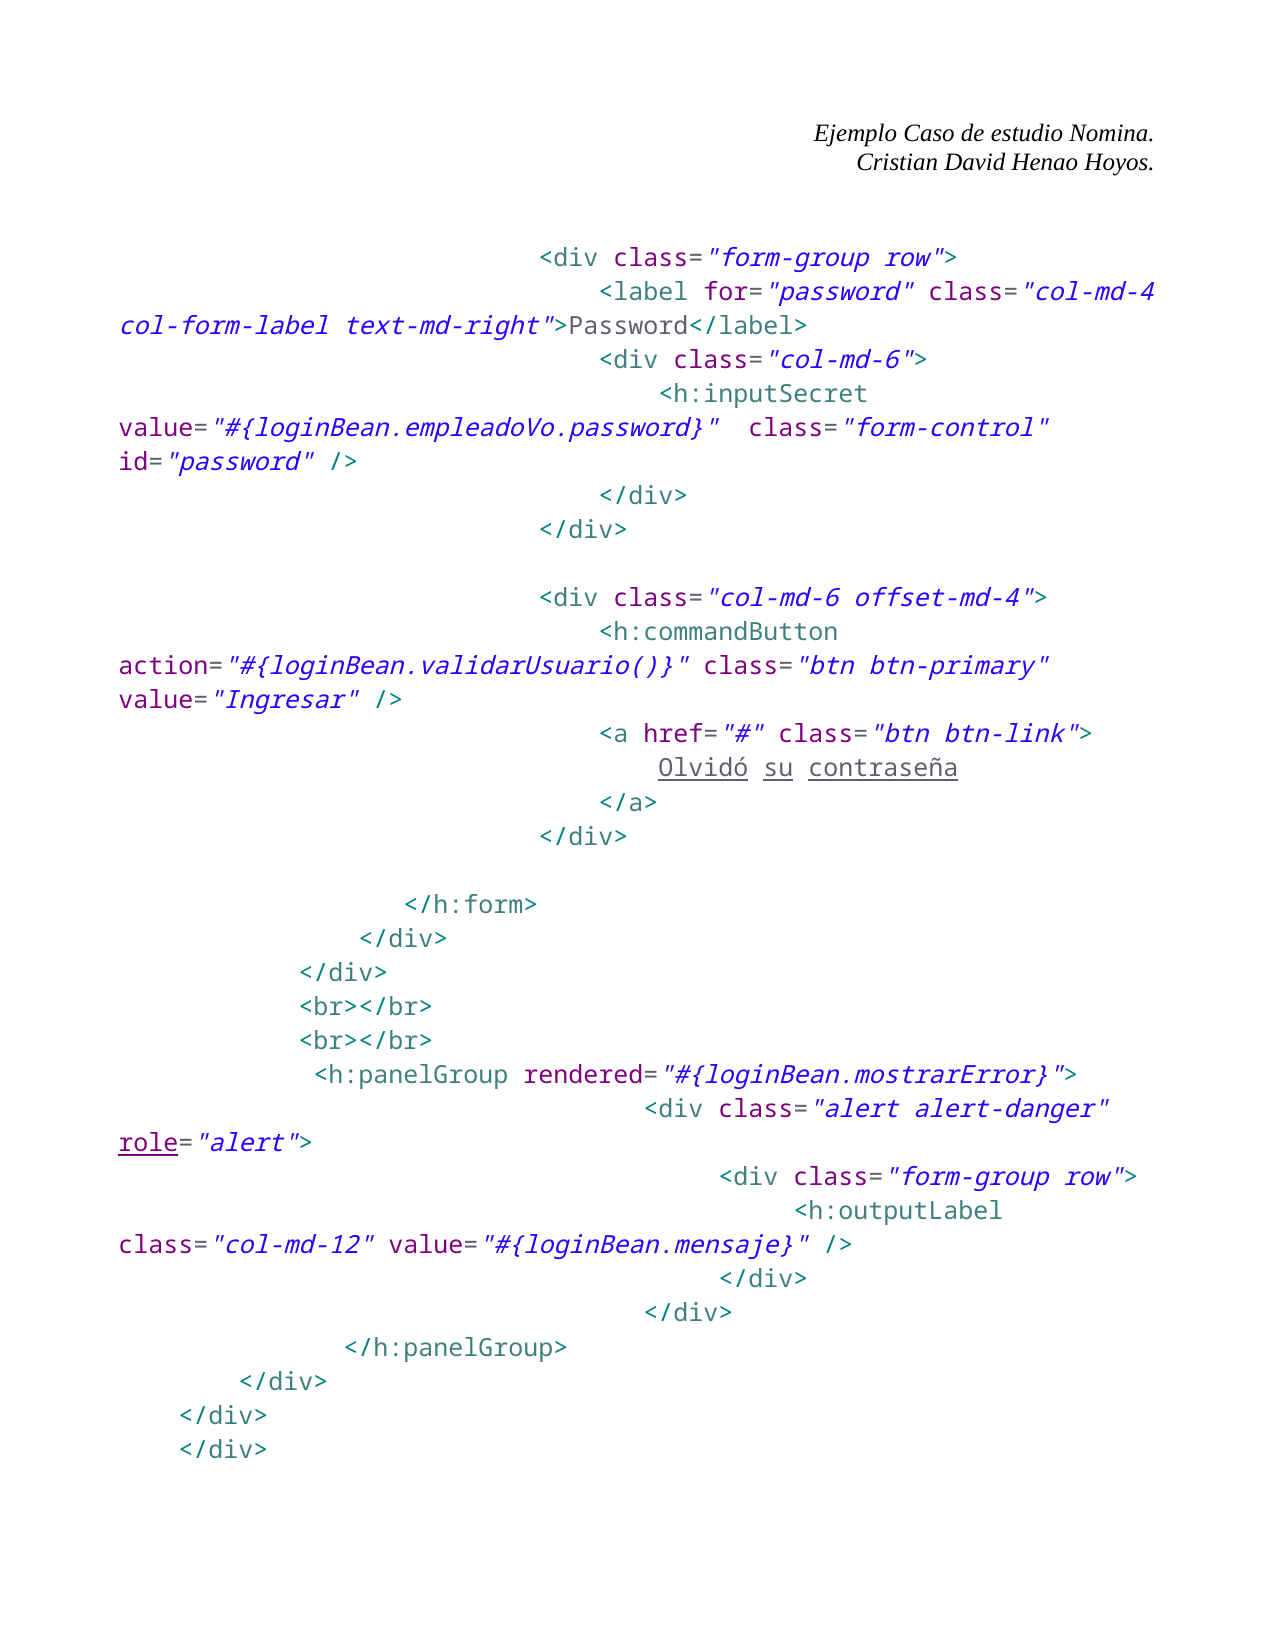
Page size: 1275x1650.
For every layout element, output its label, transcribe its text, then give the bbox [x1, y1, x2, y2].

text </div> [118, 1397, 1157, 1431]
text </div> [118, 512, 1157, 546]
text <h:panelGroup rendered="#{loginBean.mostrarError}"> [118, 1057, 1157, 1091]
text </a> [118, 784, 1157, 818]
text </div> [118, 818, 1157, 852]
text <div class="alert alert-danger" role="alert"> [118, 1091, 1157, 1159]
text <div class="col-md-6 offset-md-4"> [118, 580, 1157, 614]
text </div> [118, 1295, 1157, 1329]
text </div> [118, 478, 1157, 512]
text </div> [118, 1261, 1157, 1295]
text <h:inputSecret value="#{loginBean.empleadoVo.password}" class="form-control" id="password" /> [118, 375, 1157, 478]
text <br></br> [118, 988, 1157, 1023]
text Olvidó su contraseña [118, 750, 1157, 784]
text <br></br> [118, 1023, 1157, 1057]
text <div class="col-md-6"> [118, 341, 1157, 375]
text </div> [118, 1431, 1157, 1465]
text </h:panelGroup> [118, 1329, 1157, 1363]
text <div class="form-group row"> [118, 1159, 1157, 1193]
text <a href="#" class="btn btn-link"> [118, 716, 1157, 750]
text </h:form> [118, 886, 1157, 920]
text </div> [118, 954, 1157, 988]
text <h:outputLabel class="col-md-12" value="#{loginBean.mensaje}" /> [118, 1193, 1157, 1261]
text <label for="password" class="col-md-4 col-form-label text-md-right">Password</label> [118, 273, 1157, 341]
text <div class="form-group row"> [118, 239, 1157, 273]
text </div> [118, 1363, 1157, 1397]
text </div> [118, 920, 1157, 954]
text <h:commandButton action="#{loginBean.validarUsuario()}" class="btn btn-primary" value="Ingresar" /> [118, 614, 1157, 716]
